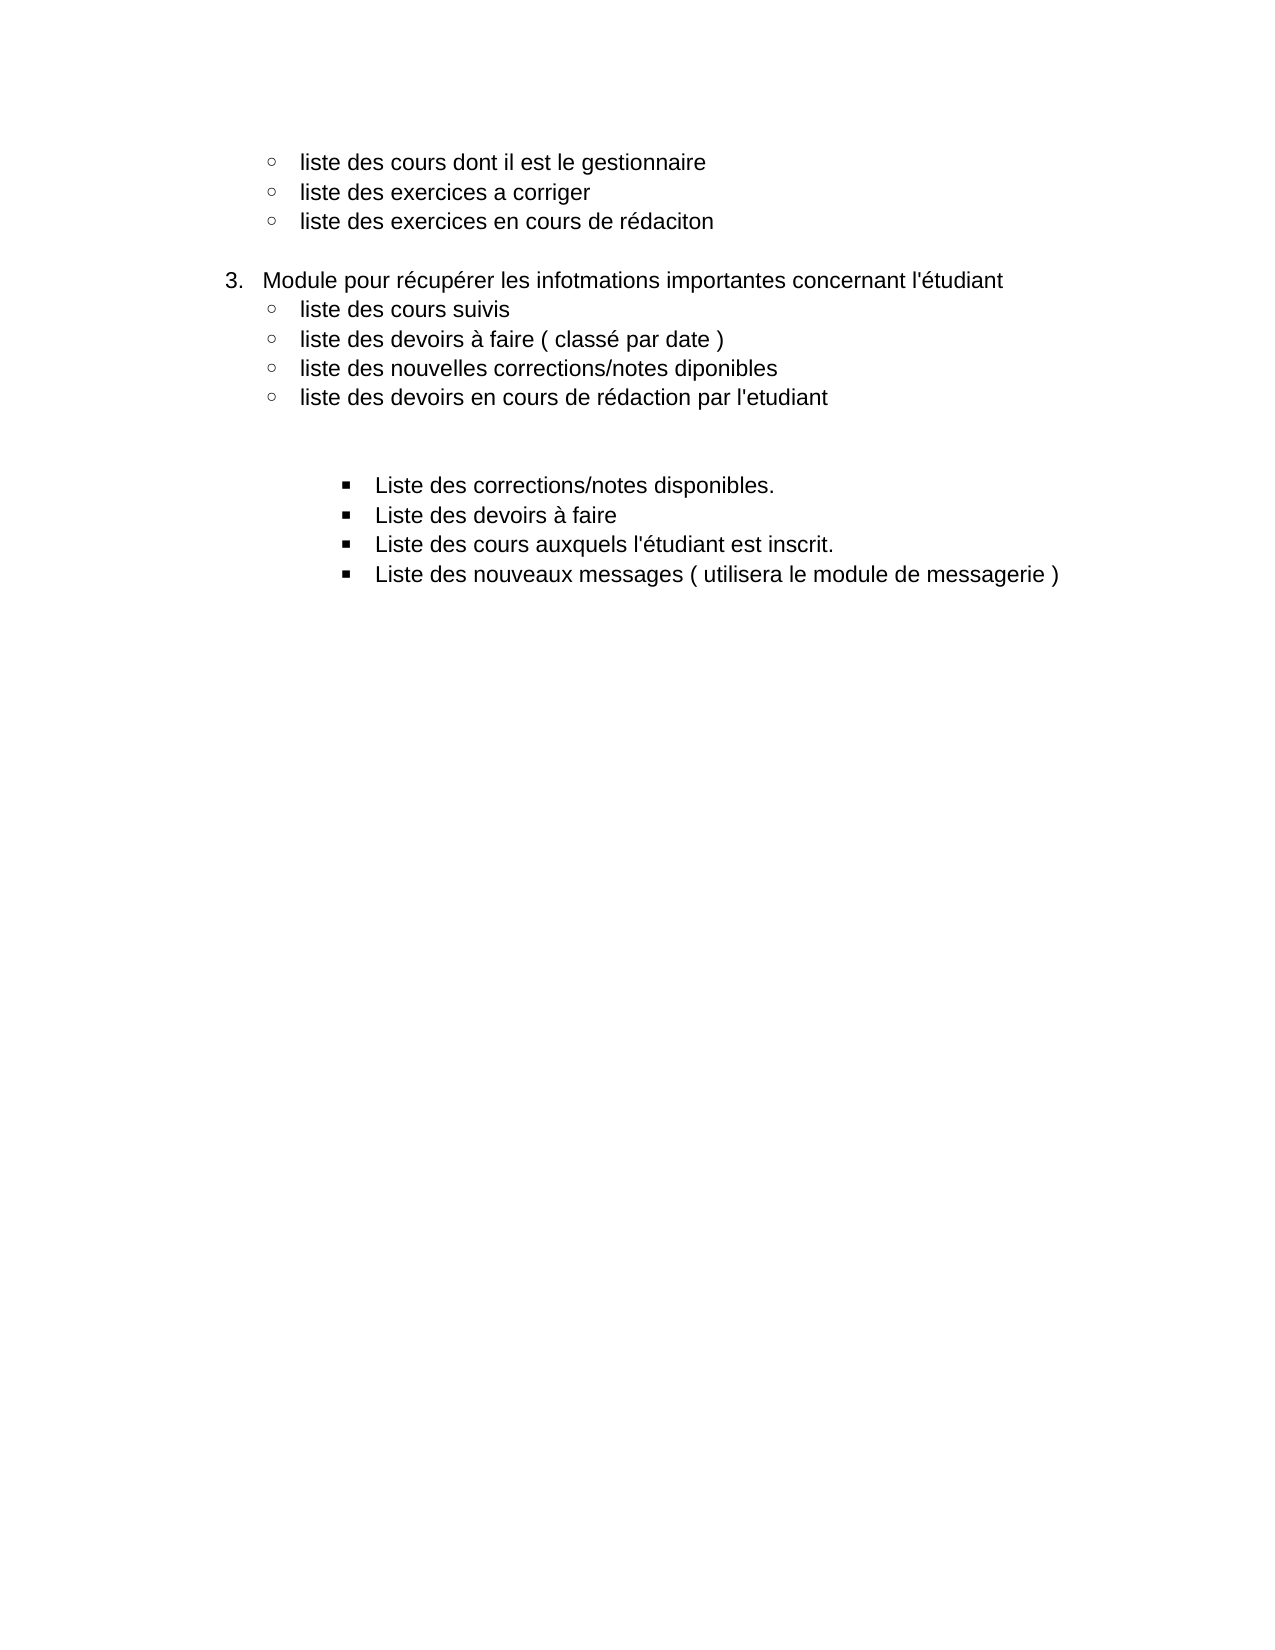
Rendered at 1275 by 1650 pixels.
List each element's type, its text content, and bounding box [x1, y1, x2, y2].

list Liste des corrections/notes disponibles. [337, 473, 1125, 499]
list liste des devoirs en cours de rédaction par l'etudiant [262, 385, 1125, 411]
list liste des exercices a corriger [262, 179, 1125, 205]
list liste des cours suivis [262, 297, 1125, 322]
list liste des nouvelles corrections/notes diponibles [262, 356, 1125, 381]
list liste des exercices en cours de rédaciton [262, 209, 1125, 234]
list Module pour récupérer les infotmations importantes concernant l'étudiant [225, 267, 1125, 293]
list Liste des cours auxquels l'étudiant est inscrit. [337, 532, 1125, 557]
list liste des cours dont il est le gestionnaire [262, 150, 1125, 176]
list liste des devoirs à faire ( classé par date ) [262, 326, 1125, 352]
list Liste des nouveaux messages ( utilisera le module de messagerie ) [337, 561, 1125, 587]
list Liste des devoirs à faire [337, 502, 1125, 528]
